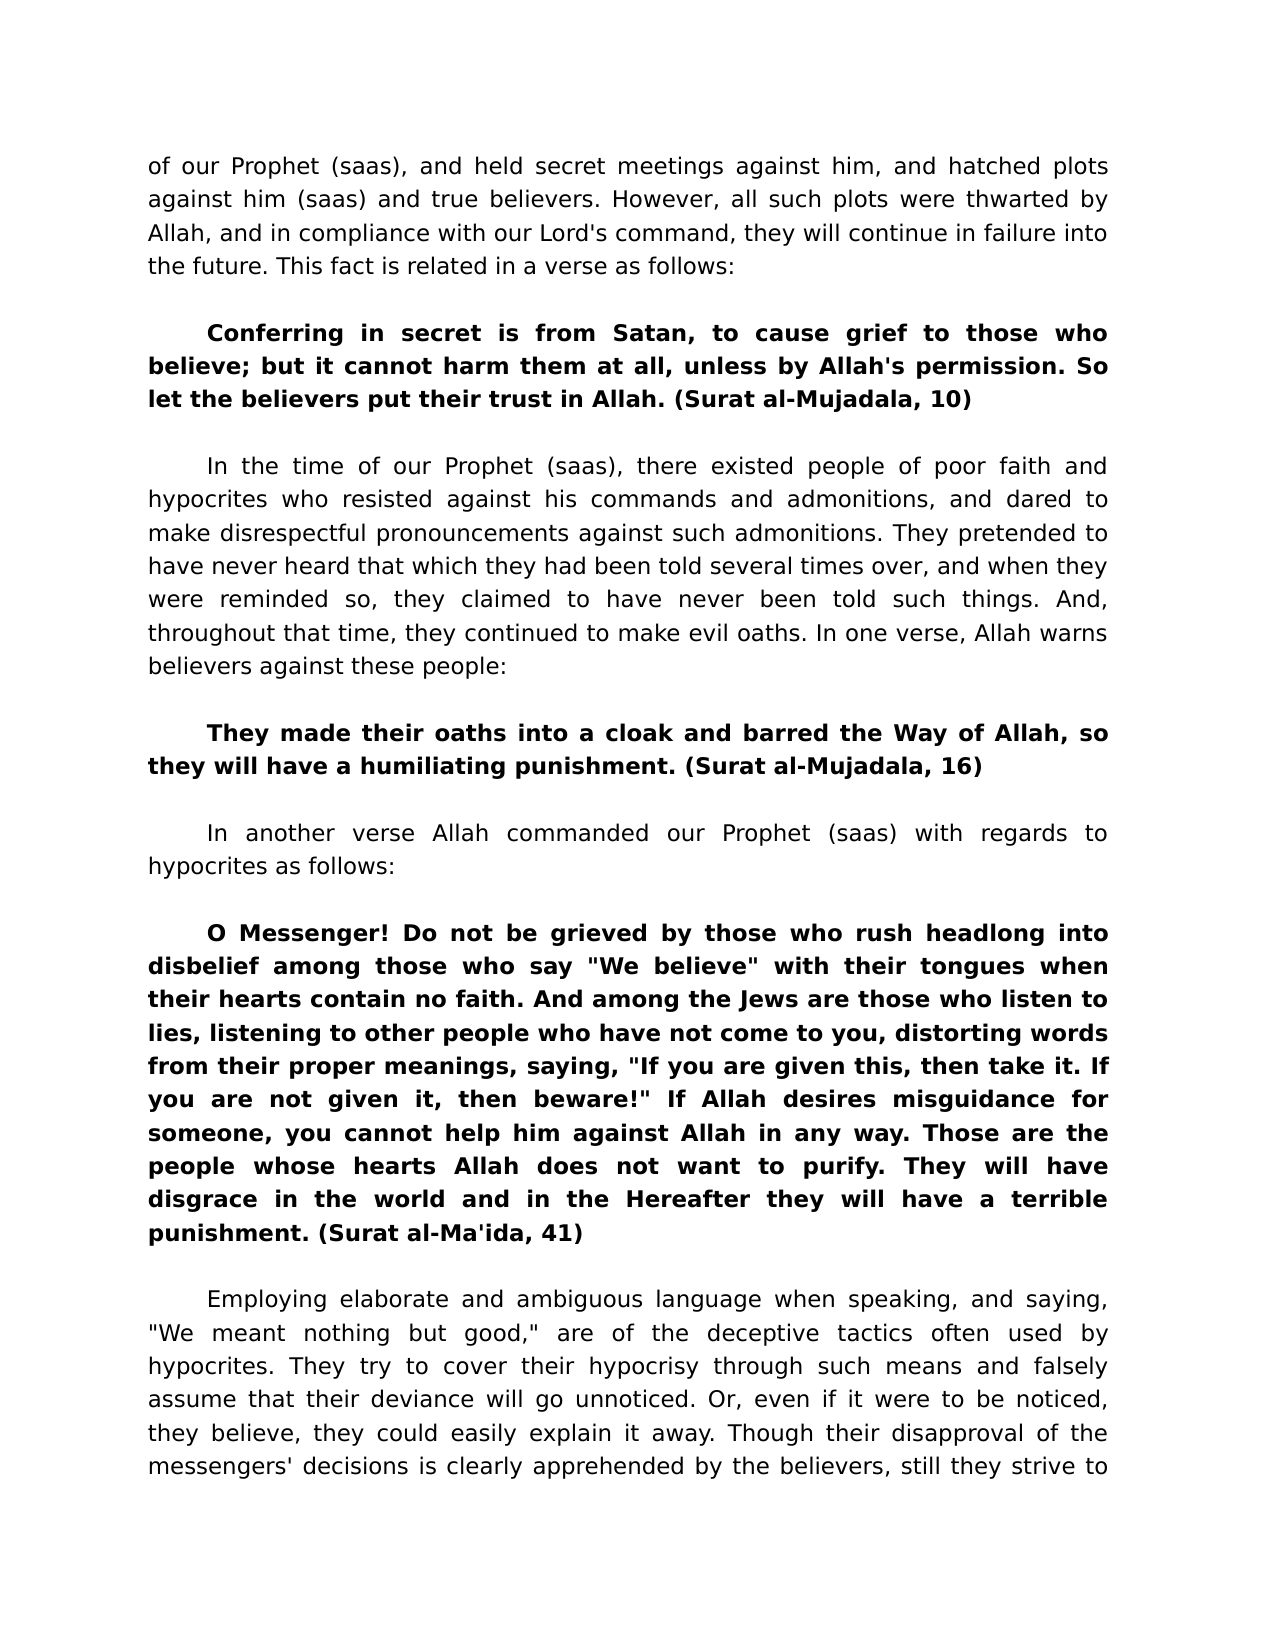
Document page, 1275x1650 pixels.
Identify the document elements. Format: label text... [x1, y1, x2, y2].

text In the time of our Prophet (saas), there existed people of poor faith and hypocrites who resisted against his commands and admonitions, and dared to make disrespectful pronouncements against such admonitions. They pretended to have never heard that which they had been told several times over, and when they were reminded so, they claimed to have never been told such things. And, throughout that time, they continued to make evil oaths. In one verse, Allah warns believers against these people: [148, 448, 1110, 681]
text They made their oaths into a cloak and barred the Way of Allah, so they will have a humiliating punishment. (Surat al-Mujadala, 16) [148, 714, 1110, 781]
text Conferring in secret is from Satan, to cause grief to those who believe; but it cannot harm them at all, unless by Allah's permission. So let the believers put their trust in Allah. (Surat al-Mujadala, 10) [148, 314, 1110, 414]
text O Messenger! Do not be grieved by those who rush headlong into disbelief among those who say "We believe" with their tongues when their hearts contain no faith. And among the Jews are those who listen to lies, listening to other people who have not come to you, distorting words from their proper meanings, saying, "If you are given this, then take it. If you are not given it, then beware!" If Allah desires misguidance for someone, you cannot help him against Allah in any way. Those are the people whose hearts Allah does not want to purify. They will have disgrace in the world and in the Hereafter they will have a terrible punishment. (Surat al-Ma'ida, 41) [148, 914, 1110, 1248]
text In another verse Allah commanded our Prophet (saas) with regards to hypocrites as follows: [148, 814, 1110, 881]
text Employing elaborate and ambiguous language when speaking, and saying, "We meant nothing but good," are of the deceptive tactics often used by hypocrites. They try to cover their hypocrisy through such means and falsely assume that their deviance will go unnoticed. Or, even if it were to be noticed, they believe, they could easily explain it away. Though their disapproval of the messengers' decisions is clearly apprehended by the believers, still they strive to [148, 1281, 1110, 1481]
text of our Prophet (saas), and held secret meetings against him, and hatched plots against him (saas) and true believers. However, all such plots were thwarted by Allah, and in compliance with our Lord's command, they will continue in failure into the future. This fact is related in a verse as follows: [148, 148, 1110, 281]
